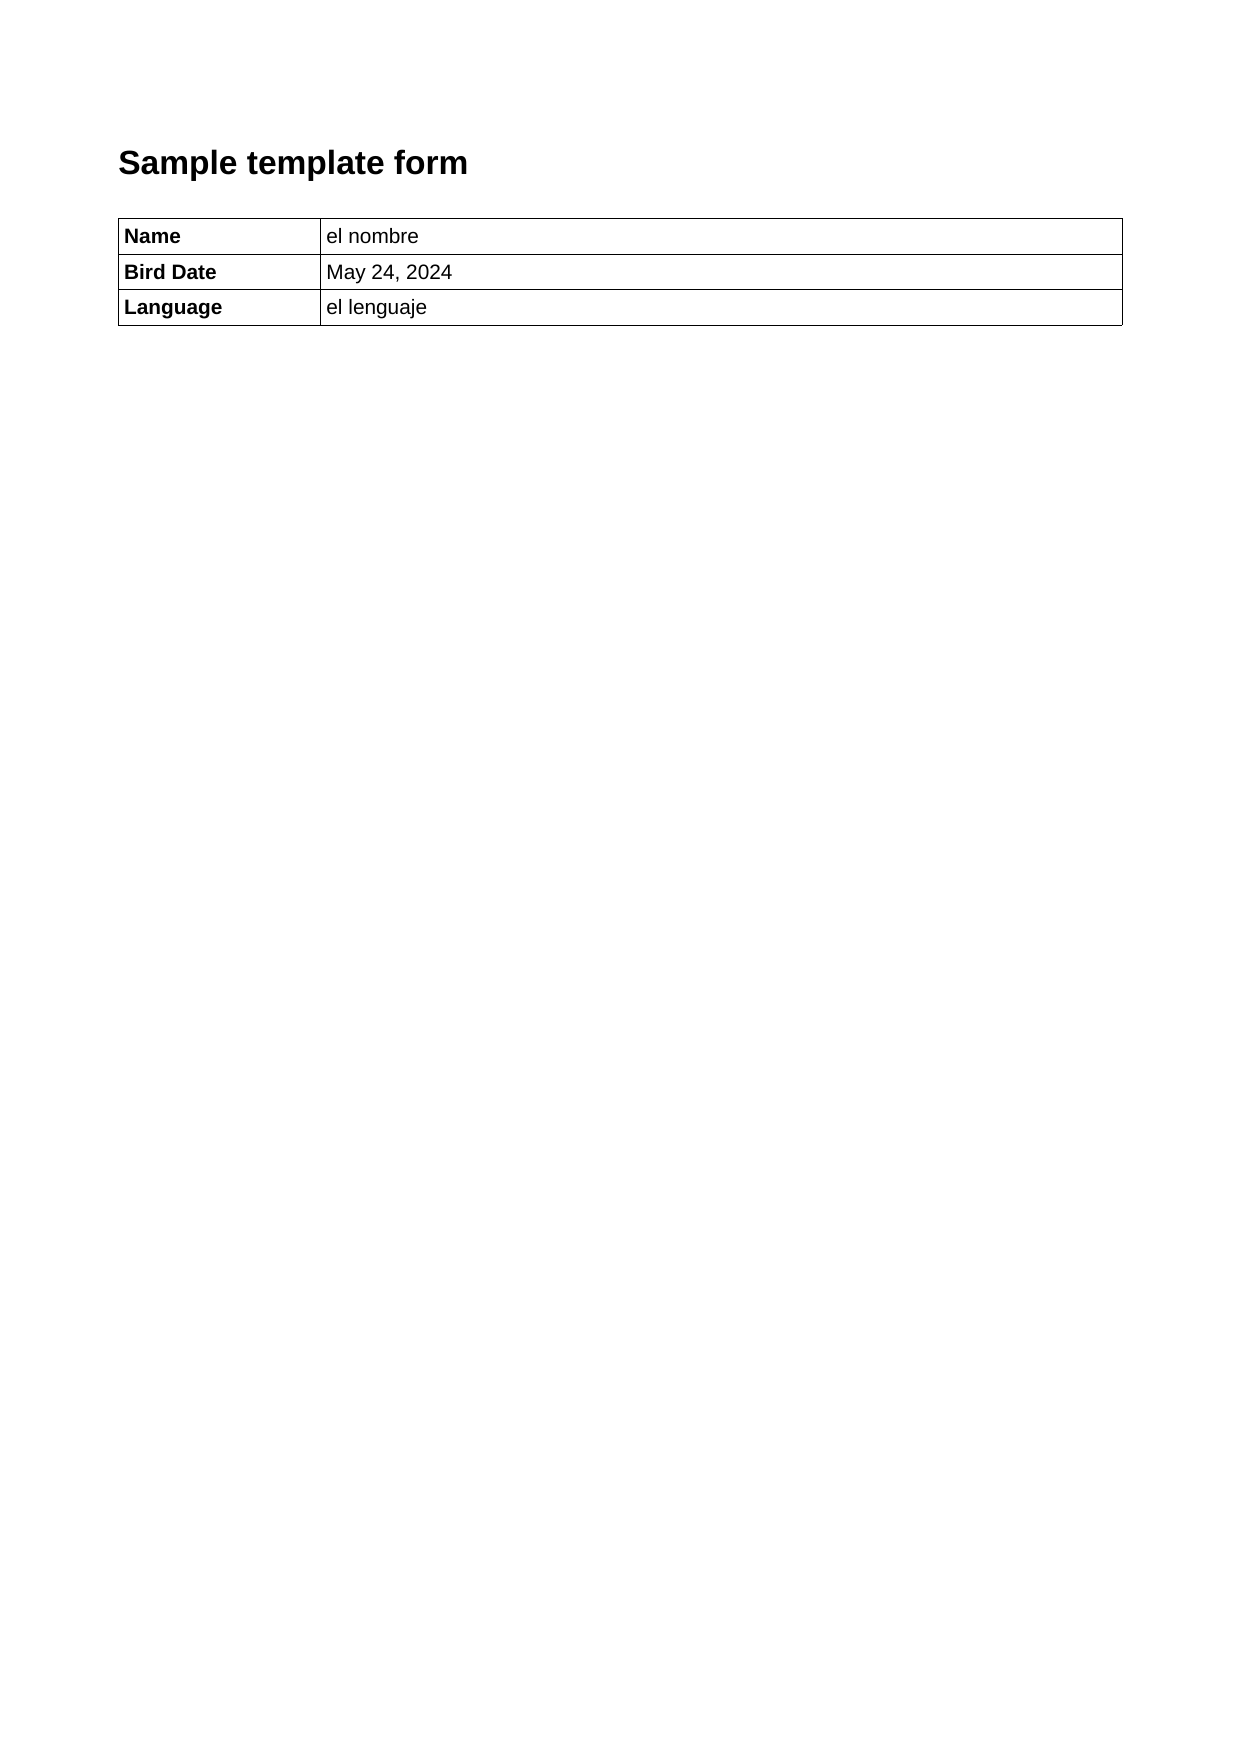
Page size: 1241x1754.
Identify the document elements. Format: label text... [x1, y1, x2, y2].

table_cell Language [119, 290, 320, 325]
table_cell el lenguaje [321, 290, 1122, 325]
subtitle Sample template form [118, 143, 1122, 182]
table_cell May 24, 2024 [321, 255, 1122, 289]
table_cell Bird Date [119, 255, 320, 289]
table_header Name [119, 219, 320, 254]
table_header el nombre [321, 219, 1122, 254]
